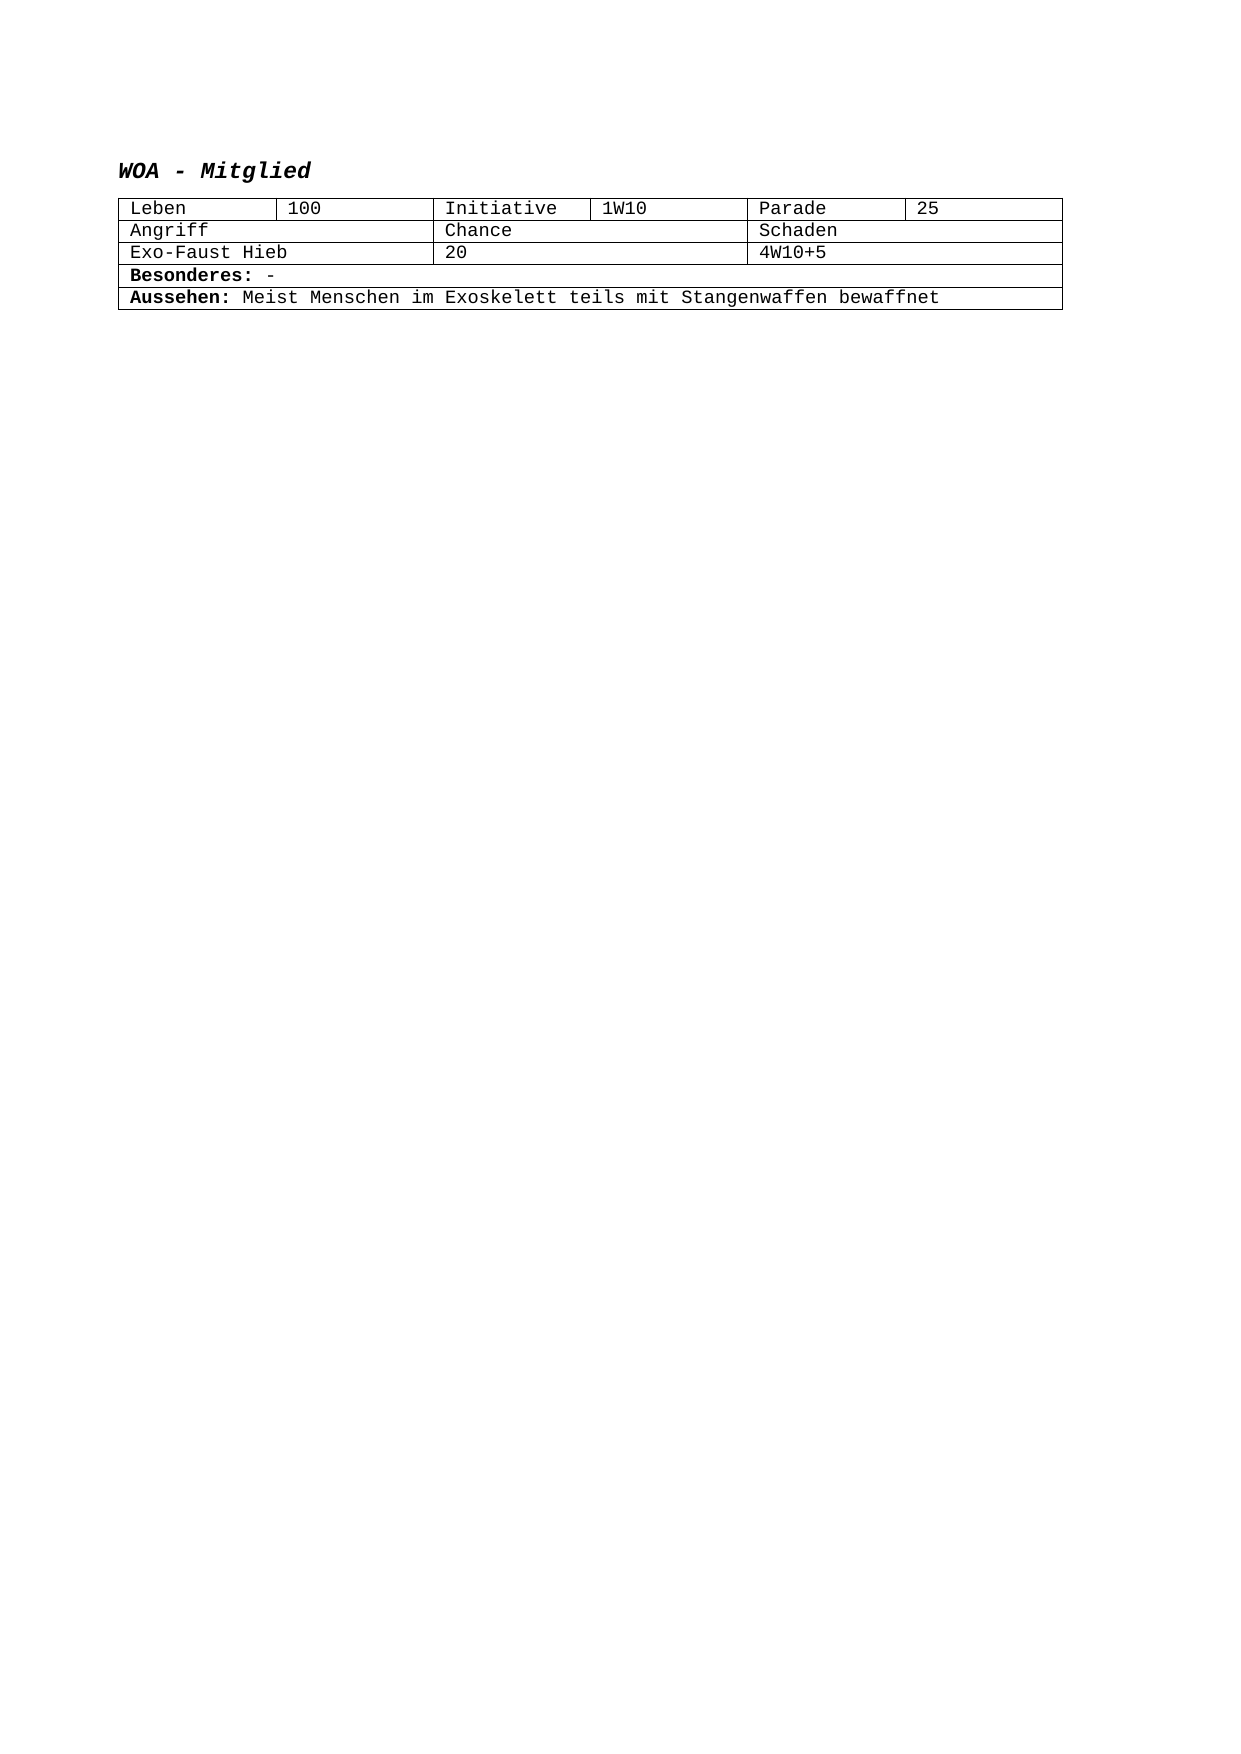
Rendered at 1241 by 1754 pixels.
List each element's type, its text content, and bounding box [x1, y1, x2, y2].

table_header Leben [119, 199, 276, 220]
subtitle WOA - Mitglied [118, 159, 1122, 185]
table_cell 4W10+5 [748, 243, 1062, 264]
table_cell Schaden [748, 221, 1062, 242]
table_cell Besonderes: - [119, 265, 1062, 287]
table_header Parade [748, 199, 905, 220]
table_cell Aussehen: Meist Menschen im Exoskelett teils mit Stangenwaffen bewaffnet [119, 288, 1062, 309]
table_cell Exo-Faust Hieb [119, 243, 433, 264]
table_header 25 [906, 199, 1062, 220]
table_cell Chance [434, 221, 747, 242]
table_cell 20 [434, 243, 747, 264]
table_header 100 [277, 199, 433, 220]
table_cell Angriff [119, 221, 433, 242]
table_header Initiative [434, 199, 590, 220]
table_header 1W10 [591, 199, 747, 220]
